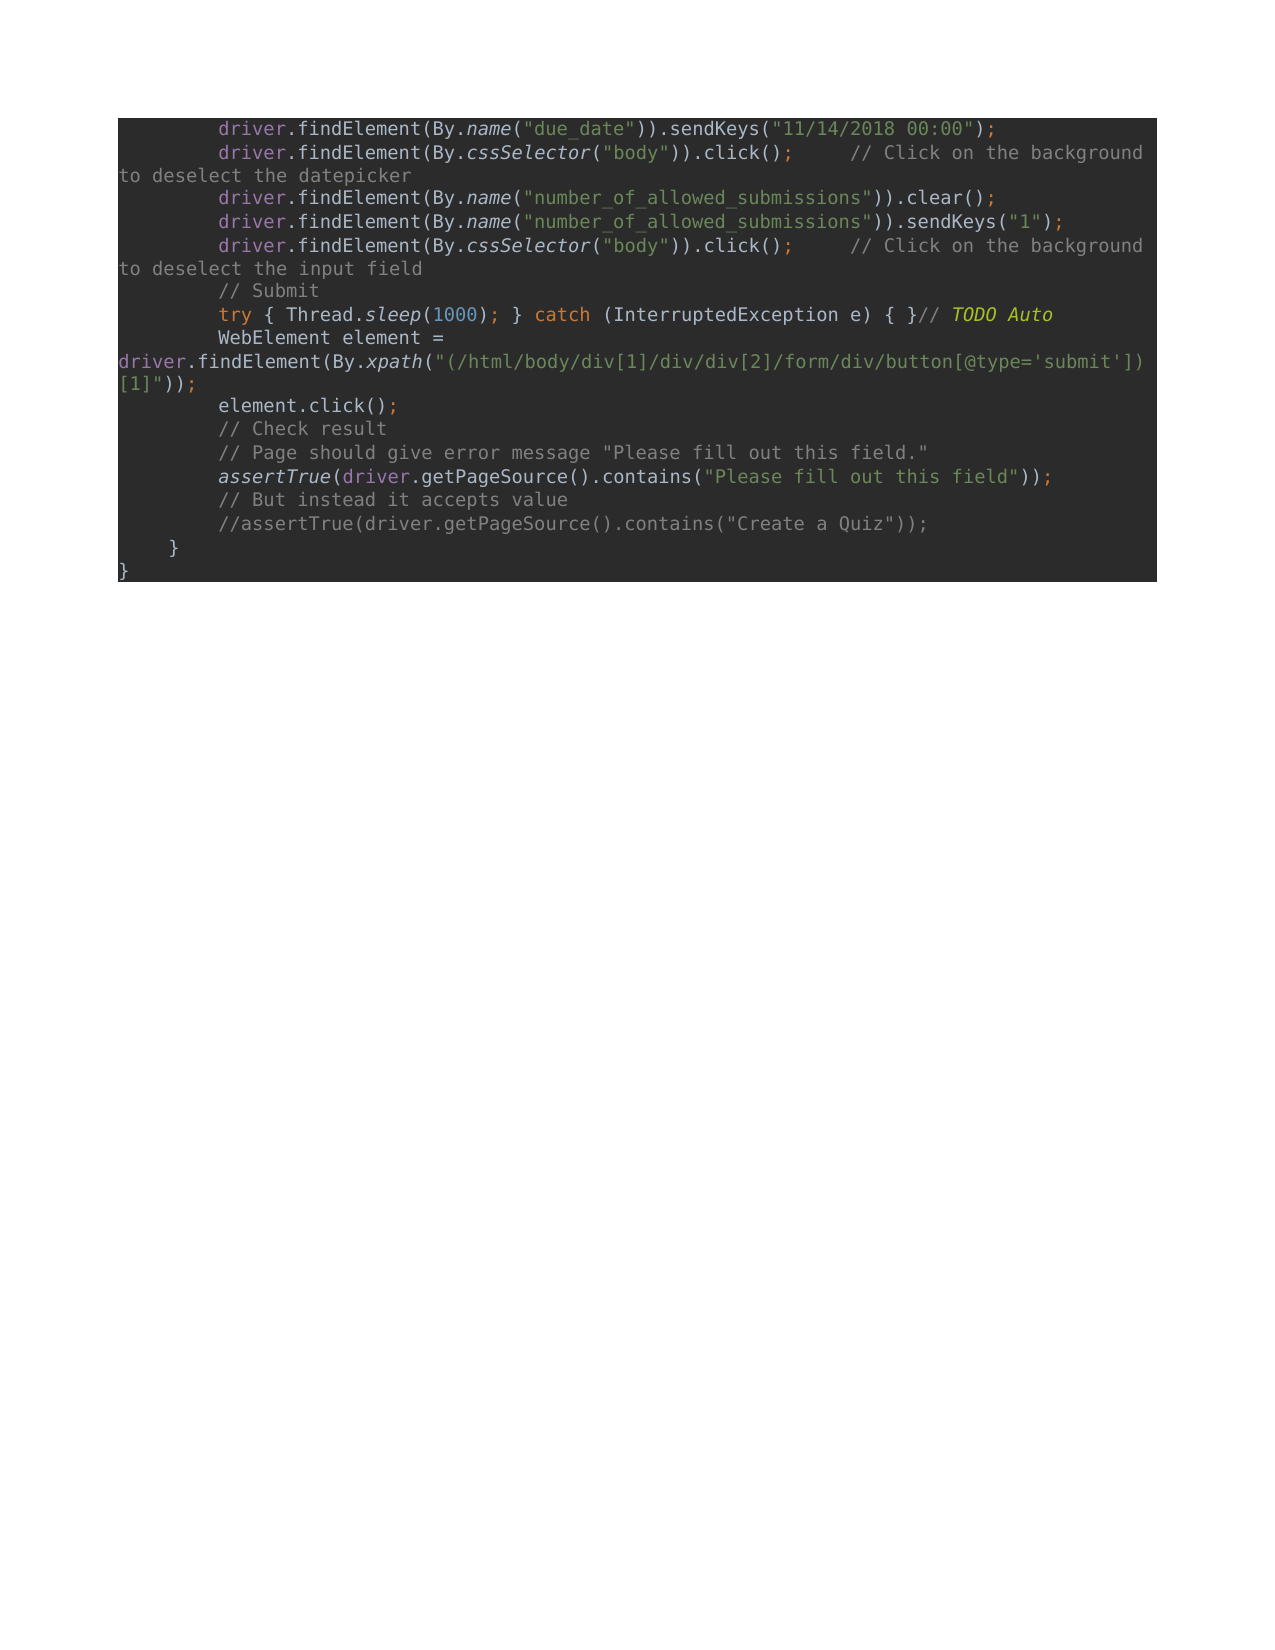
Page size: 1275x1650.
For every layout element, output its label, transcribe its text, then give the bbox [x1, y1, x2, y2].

text } [118, 537, 1157, 560]
text driver.findElement(By.cssSelector("body")).click(); // Click on the background to deselect the datepicker [118, 142, 1157, 187]
text // Check result [118, 418, 1157, 442]
text // Submit [118, 280, 1157, 304]
text driver.findElement(By.name("number_of_allowed_submissions")).sendKeys("1"); [118, 211, 1157, 234]
text element.click(); [118, 395, 1157, 418]
text try { Thread.sleep(1000); } catch (InterruptedException e) { }// TODO Auto [118, 304, 1157, 327]
text // But instead it accepts value [118, 489, 1157, 513]
text WebElement element = driver.findElement(By.xpath("(/html/body/div[1]/div/div[2]/form/div/button[@type='submit'])[1]")); [118, 327, 1157, 395]
text driver.findElement(By.name("number_of_allowed_submissions")).clear(); [118, 187, 1157, 211]
text //assertTrue(driver.getPageSource().contains("Create a Quiz")); [118, 513, 1157, 537]
text assertTrue(driver.getPageSource().contains("Please fill out this field")); [118, 466, 1157, 489]
text driver.findElement(By.name("due_date")).sendKeys("11/14/2018 00:00"); [118, 118, 1157, 142]
text } [118, 560, 1157, 582]
text driver.findElement(By.cssSelector("body")).click(); // Click on the background to deselect the input field [118, 234, 1157, 280]
text // Page should give error message "Please fill out this field." [118, 442, 1157, 466]
